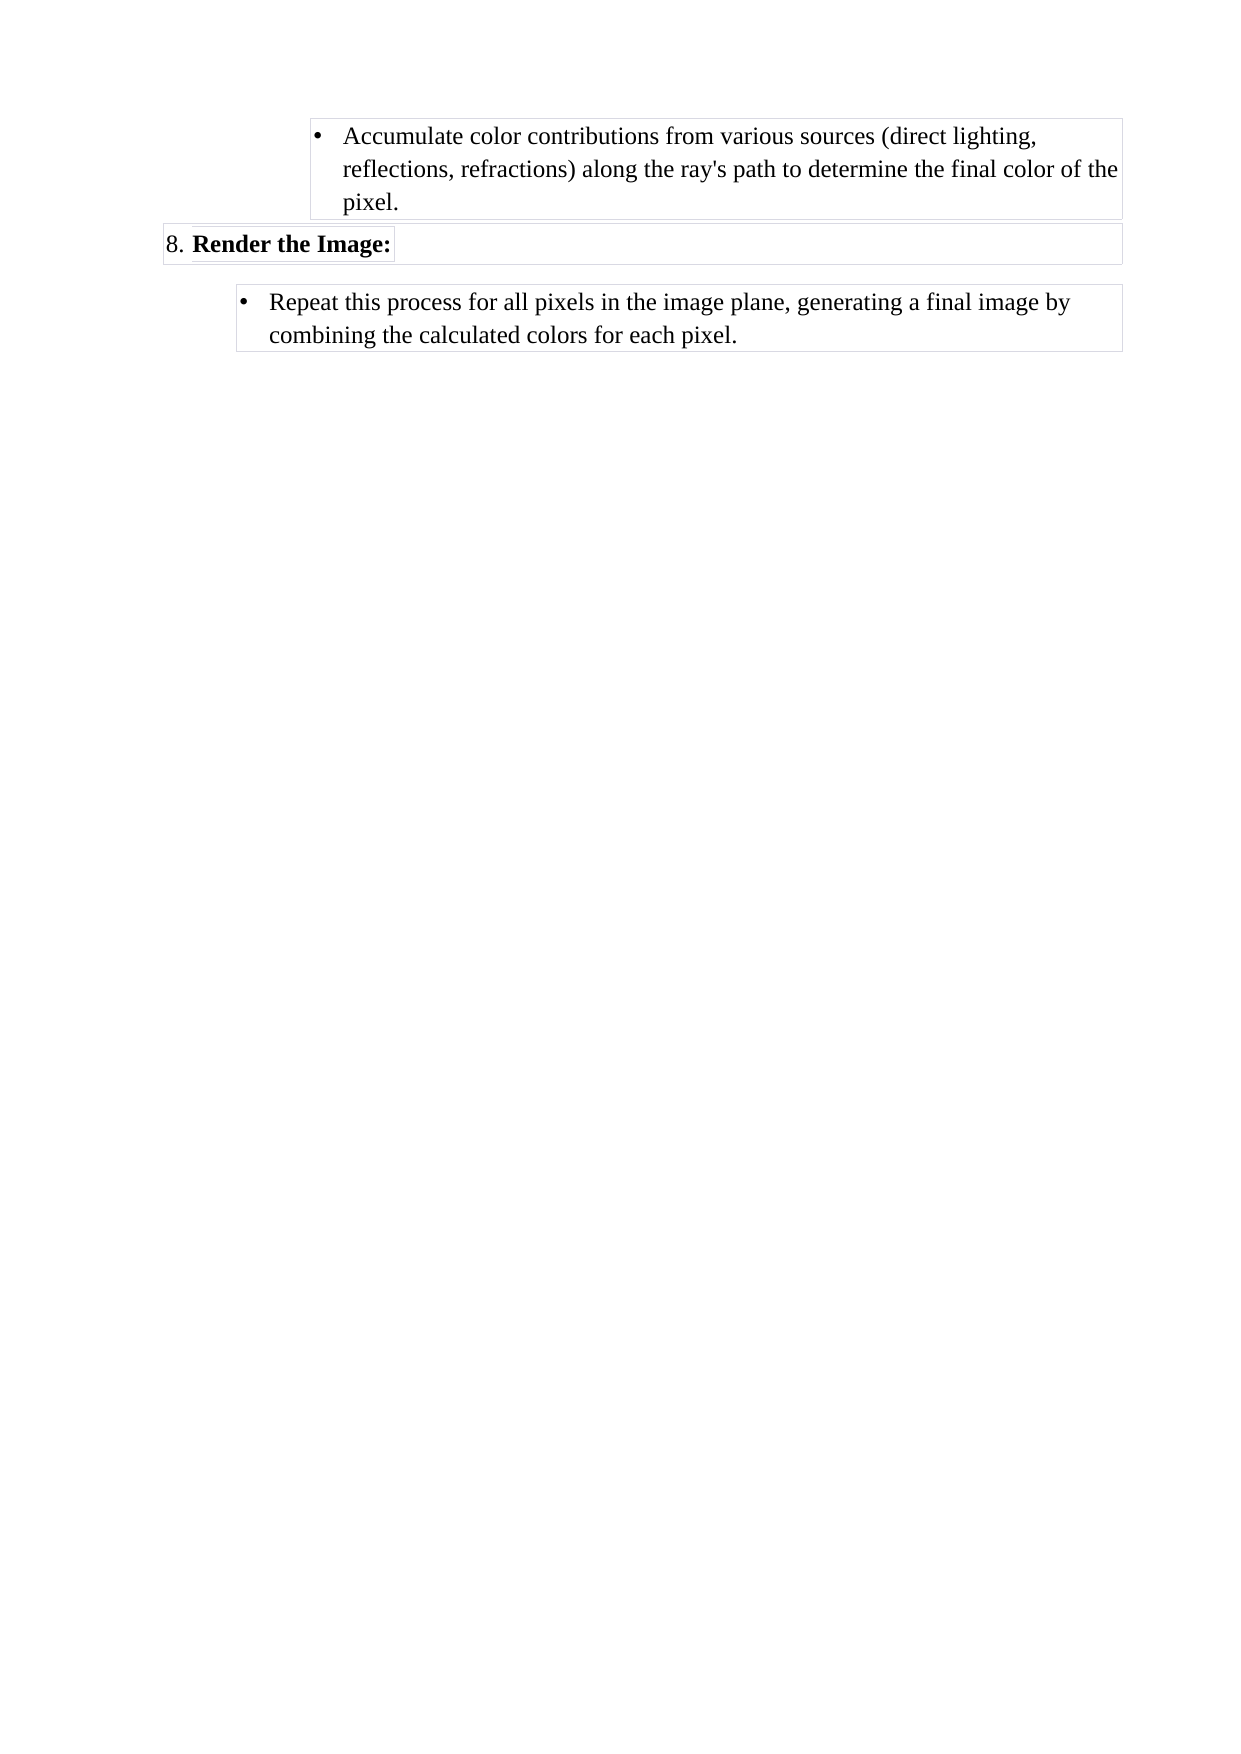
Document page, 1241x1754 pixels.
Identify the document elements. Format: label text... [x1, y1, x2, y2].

list Accumulate color contributions from various sources (direct lighting, reflections, refractions) along the ray's path to determine the final color of the pixel. [311, 119, 1122, 219]
list Repeat this process for all pixels in the image plane, generating a final image by combining the calculated colors for each pixel. [237, 285, 1122, 351]
list Render the Image: [164, 224, 1122, 264]
